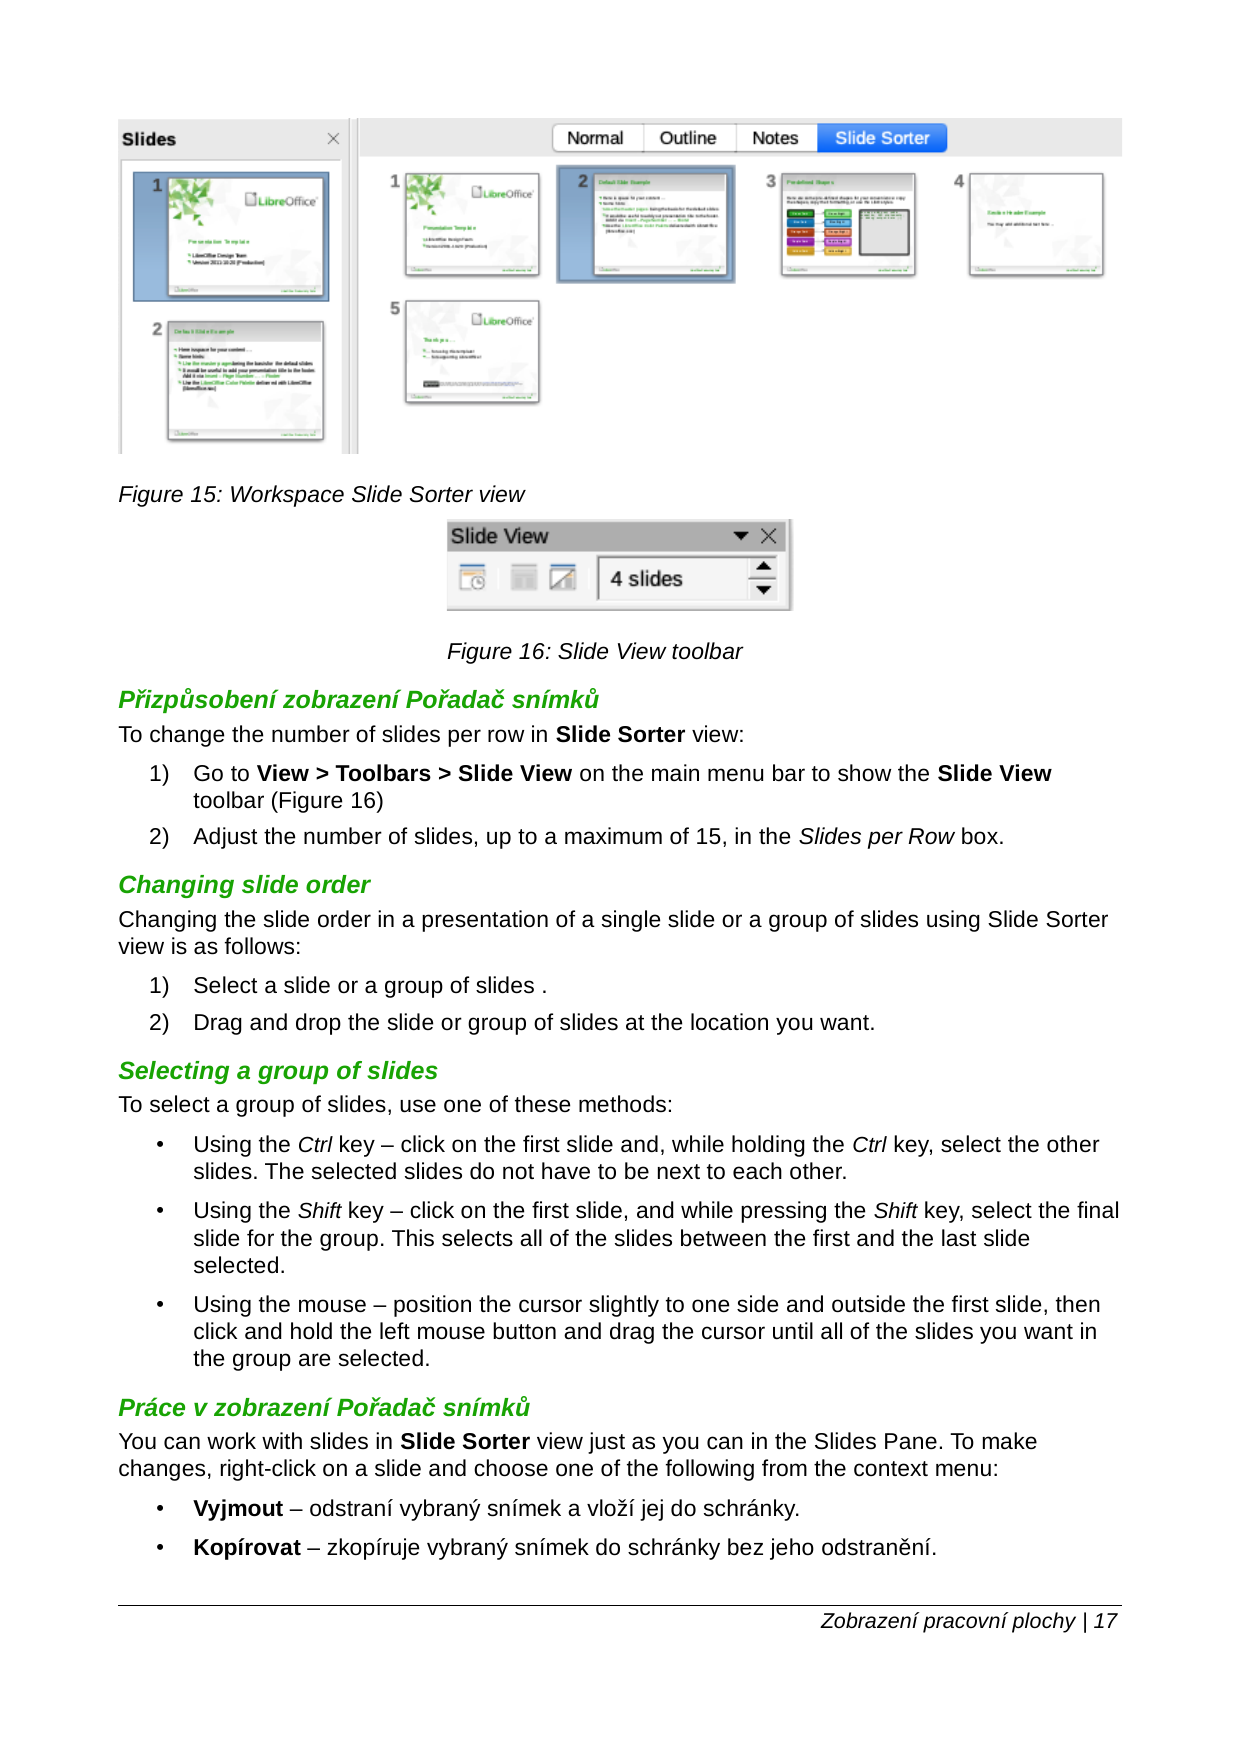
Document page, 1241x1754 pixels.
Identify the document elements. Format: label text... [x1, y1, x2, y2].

text Figure 15: Workspace Slide Sorter view [118, 454, 1122, 508]
list Using the mouse – position the cursor slightly to one side and outside the first slide, then click and hold the left mouse button and drag the cursor until all of the slides you want in the group are selected. [156, 1291, 1122, 1372]
picture [446, 519, 794, 611]
list Changing the slide order in a presentation of a single slide or a group of slides using Slide Sorter view is as follows: [118, 905, 1122, 959]
list Go to View > Toolbars > Slide View on the main menu bar to show the Slide View toolbar (Figure 16) [169, 759, 1122, 814]
text You can work with slides in Slide Sorter view just as you can in the Slides Pane. To make changes, right-click on a slide and choose one of the following from the context menu: [118, 1427, 1122, 1482]
list Using the Ctrl key – click on the first slide and, while holding the Ctrl key, select the other slides. The selected slides do not have to be next to each other. [156, 1130, 1122, 1184]
list Adjust the number of slides, up to a maximum of 15, in the Slides per Row box. [169, 822, 1122, 849]
list Vyjmout – odstraní vybraný snímek a vloží jej do schránky. [156, 1494, 1122, 1521]
subtitle Přizpůsobení zobrazení Pořadač snímků [118, 685, 1122, 714]
list To select a group of slides, use one of these methods: [118, 1091, 1122, 1118]
list Select a slide or a group of slides . [169, 972, 1122, 999]
picture [118, 118, 1123, 454]
text To change the number of slides per row in Slide Sorter view: [118, 720, 1122, 747]
list Using the Shift key – click on the first slide, and while pressing the Shift key, select the final slide for the group. This selects all of the slides between the first and the last slide selected. [156, 1197, 1122, 1278]
list Drag and drop the slide or group of slides at the location you want. [169, 1008, 1122, 1035]
subtitle Práce v zobrazení Pořadač snímků [118, 1392, 1122, 1421]
list Kopírovat – zkopíruje vybraný snímek do schránky bez jeho odstranění. [156, 1534, 1122, 1561]
subtitle Changing slide order [118, 870, 1122, 899]
subtitle Selecting a group of slides [118, 1056, 1122, 1084]
text Figure 16: Slide View toolbar [447, 611, 793, 664]
